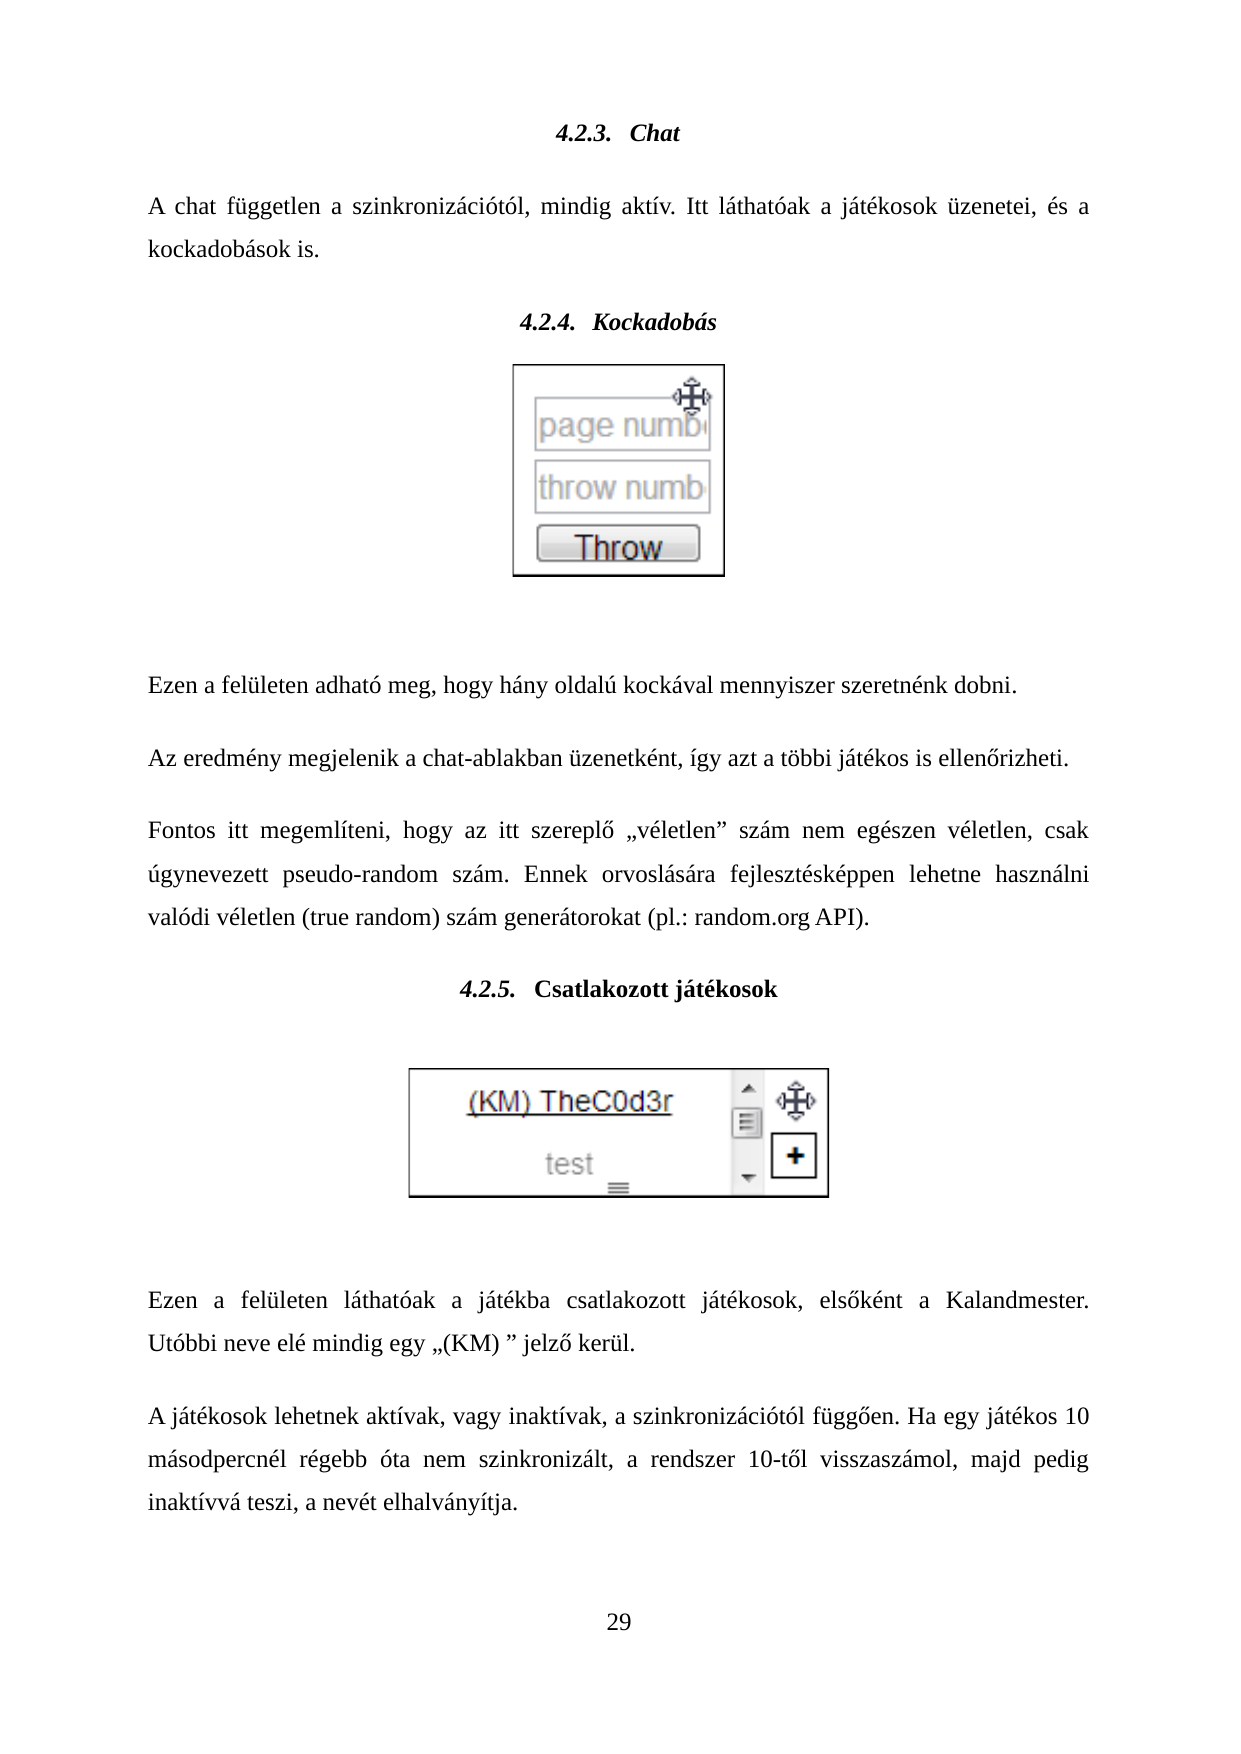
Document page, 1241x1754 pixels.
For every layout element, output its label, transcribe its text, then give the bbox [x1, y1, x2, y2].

picture [408, 1068, 830, 1198]
title A játékosok lehetnek aktívak, vagy inaktívak, a szinkronizációtól függően. Ha egy játékos 10 másodpercnél régebb óta nem szinkronizált, a rendszer 10-től visszaszámol, majd pedig inaktívvá teszi, a nevét elhalványítja. [148, 1401, 1090, 1516]
title Ezen a felületen láthatóak a játékba csatlakozott játékosok, elsőként a Kalandmester. Utóbbi neve elé mindig egy „(KM) ” jelző kerül. [148, 1285, 1090, 1357]
title Ezen a felületen adható meg, hogy hány oldalú kockával mennyiszer szeretnénk dobni. [148, 670, 1090, 699]
title 4.2.3. Chat [148, 118, 1090, 147]
title Az eredmény megjelenik a chat-ablakban üzenetként, így azt a többi játékos is ellenőrizheti. [148, 743, 1090, 772]
title Fontos itt megemlíteni, hogy az itt szereplő „véletlen” szám nem egészen véletlen, csak úgynevezett pseudo-random szám. Ennek orvoslására fejlesztésképpen lehetne használni valódi véletlen (true random) szám generátorokat (pl.: random.org API). [148, 816, 1090, 931]
title 4.2.5. Csatlakozott játékosok [148, 974, 1090, 1003]
title A chat független a szinkronizációtól, mindig aktív. Itt láthatóak a játékosok üzenetei, és a kockadobások is. [148, 191, 1090, 263]
title 4.2.4. Kockadobás [148, 307, 1090, 335]
picture [512, 364, 725, 577]
